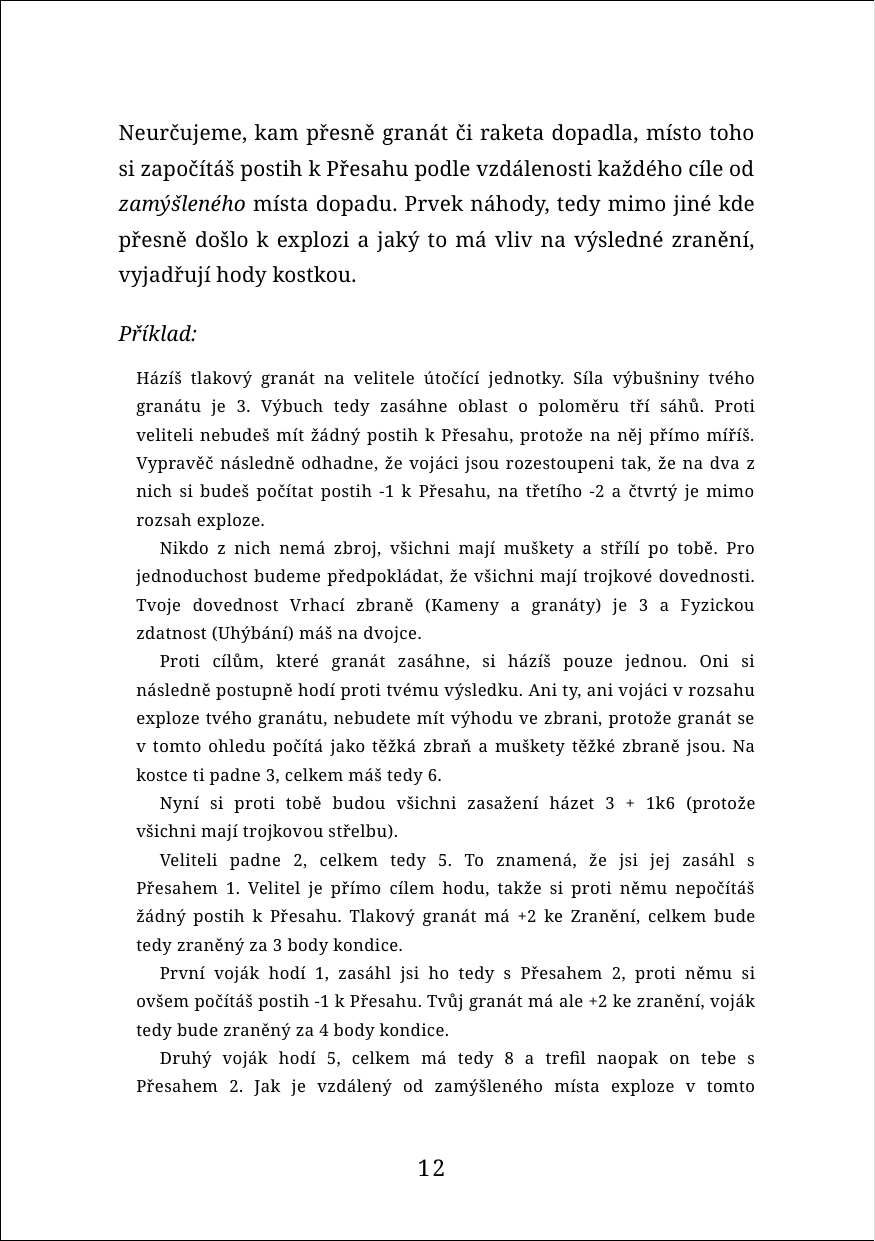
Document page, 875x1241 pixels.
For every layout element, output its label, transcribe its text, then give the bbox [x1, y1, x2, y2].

text Házíš tlakový granát na velitele útočící jednotky. Síla výbušniny tvého granátu je 3. Výbuch tedy zasáhne oblast o poloměru tří sáhů. Proti veliteli nebudeš mít žádný postih k Přesahu, protože na něj přímo míříš. Vypravěč následně odhadne, že vojáci jsou rozestoupeni tak, že na dva z nich si budeš počítat postih -1 k Přesahu, na třetího -2 a čtvrtý je mimo rozsah exploze. Nikdo z nich nemá zbroj, všichni mají muškety a střílí po tobě. Pro jednoduchost budeme předpokládat, že všichni mají trojkové dovednosti. Tvoje dovednost Vrhací zbraně (Kameny a granáty) je 3 a Fyzickou zdatnost (Uhýbání) máš na dvojce. Proti cílům, které granát zasáhne, si házíš pouze jednou. Oni si následně postupně hodí proti tvému výsledku. Ani ty, ani vojáci v rozsahu exploze tvého granátu, nebudete mít výhodu ve zbrani, protože granát se v tomto ohledu počítá jako těžká zbraň a muškety těžké zbraně jsou. Na kostce ti padne 3, celkem máš tedy 6. Nyní si proti tobě budou všichni zasažení házet 3 + 1k6 (protože všichni mají trojkovou střelbu). Veliteli padne 2, celkem tedy 5. To znamená, že jsi jej zasáhl s Přesahem 1. Velitel je přímo cílem hodu, takže si proti němu nepočítáš žádný postih k Přesahu. Tlakový granát má +2 ke Zranění, celkem bude tedy zraněný za 3 body kondice. První voják hodí 1, zasáhl jsi ho tedy s Přesahem 2, proti němu si ovšem počítáš postih -1 k Přesahu. Tvůj granát má ale +2 ke zranění, voják tedy bude zraněný za 4 body kondice. Druhý voják hodí 5, celkem má tedy 8 a trefil naopak on tebe s Přesahem 2. Jak je vzdálený od zamýšleného místa exploze v tomto [136, 367, 756, 1098]
text Příklad: [118, 319, 756, 348]
text Neurčujeme, kam přesně granát či raketa dopadla, místo toho si započítáš postih k Přesahu podle vzdálenosti každého cíle od zamýšleného místa dopadu. Prvek náhody, tedy mimo jiné kde přesně došlo k explozi a jaký to má vliv na výsledné zranění, vyjadřují hody kostkou. [118, 118, 756, 289]
